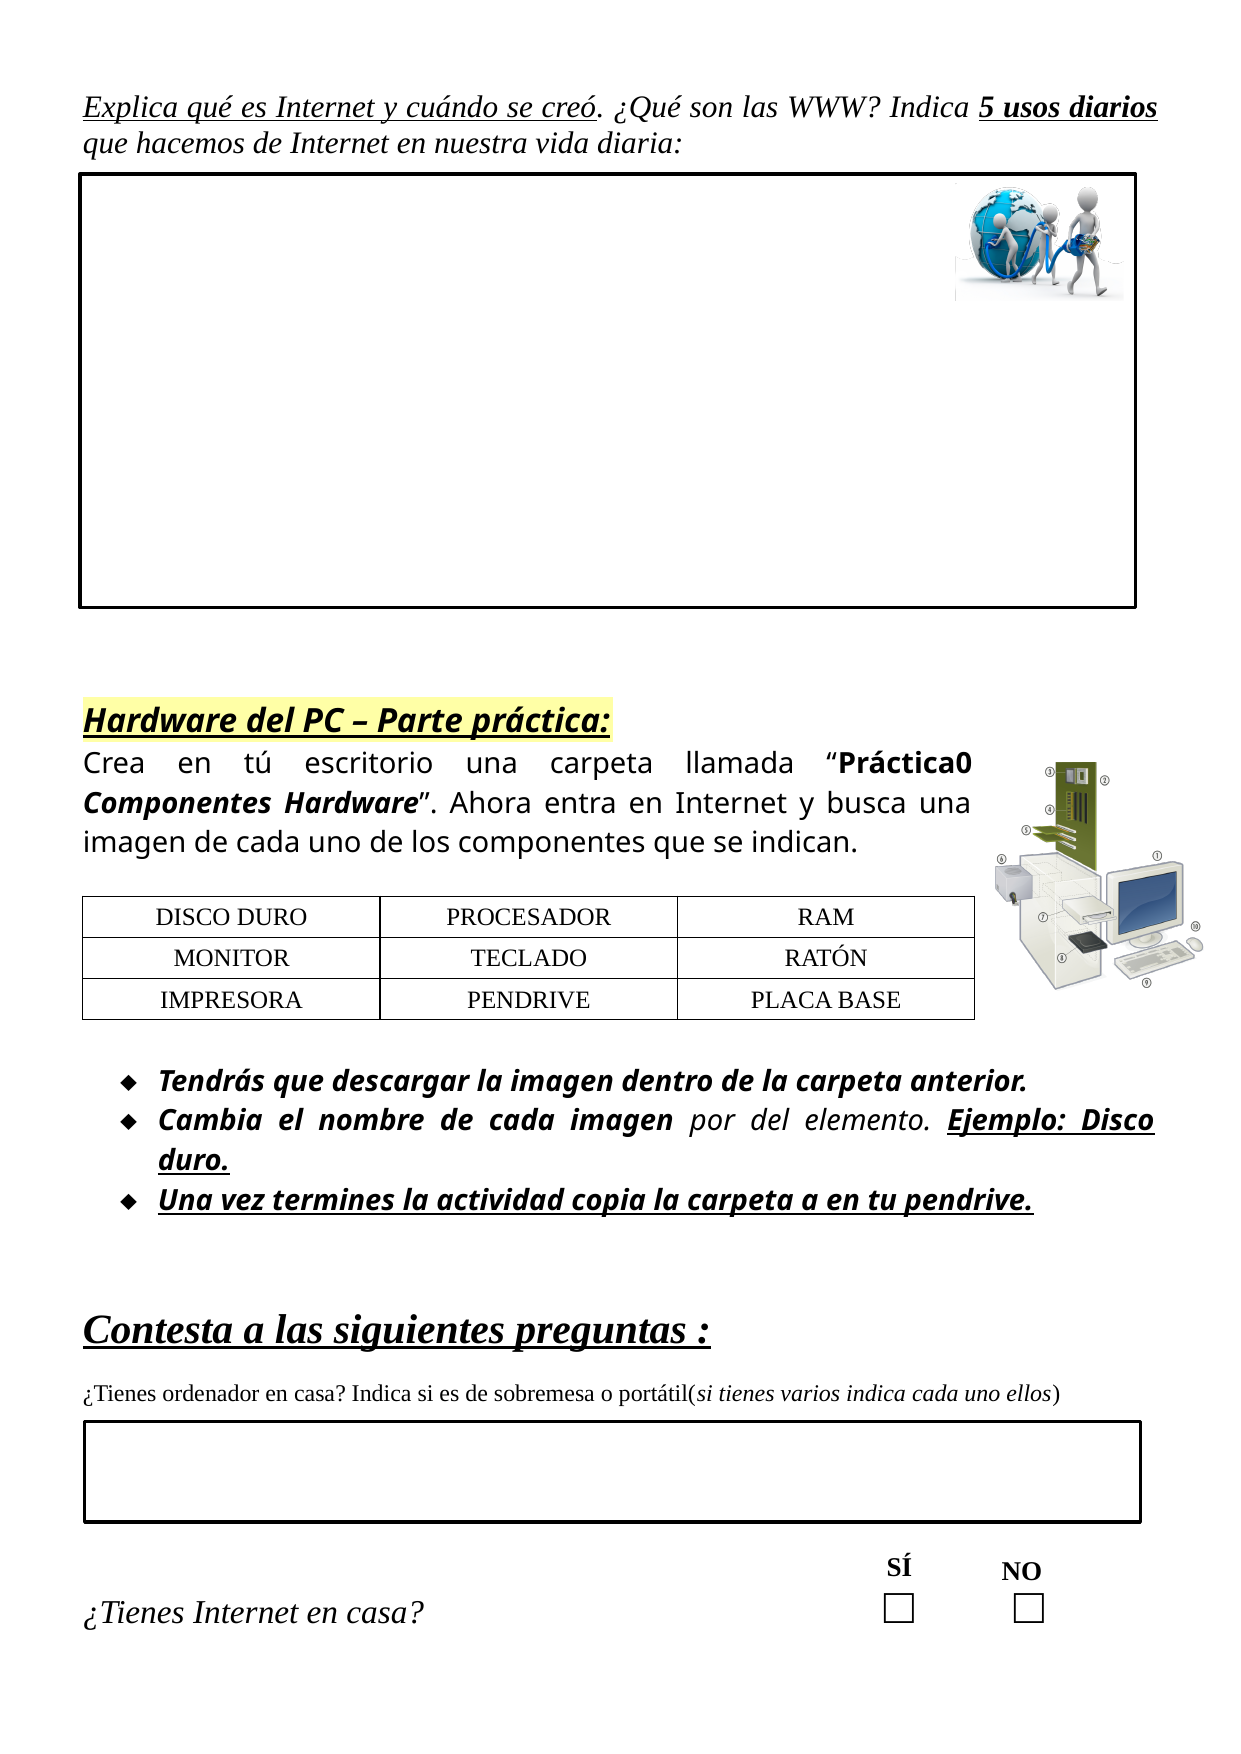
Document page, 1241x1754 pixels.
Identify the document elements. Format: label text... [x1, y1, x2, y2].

table_cell TECLADO [381, 938, 677, 978]
text Contesta a las siguientes preguntas : [83, 1305, 1157, 1353]
text Explica qué es Internet y cuándo se creó. ¿Qué son las WWW? Indica 5 usos diarios que hacemos de Internet en nuestra vida diaria: [83, 88, 1157, 160]
table_header DISCO DURO [83, 897, 379, 937]
table_cell RATÓN [678, 938, 974, 978]
text ¿Tienes ordenador en casa? Indica si es de sobremesa o portátil(si tienes varios indica cada uno ellos) [83, 1379, 1157, 1407]
table_cell MONITOR [83, 938, 379, 978]
table_cell IMPRESORA [83, 979, 379, 1019]
text Crea en tú escritorio una carpeta llamada “Práctica0 Componentes Hardware”. Ahora entra en Internet y busca una imagen de cada uno de los componentes que se indican. [83, 742, 1157, 861]
picture [990, 750, 1205, 996]
text ¿Tienes Internet en casa? □ □ [83, 1577, 1157, 1635]
list Cambia el nombre de cada imagen por del elemento. Ejemplo: Disco duro. [120, 1100, 1157, 1179]
table_header RAM [678, 897, 974, 937]
picture [955, 183, 1124, 301]
list Una vez termines la actividad copia la carpeta a en tu pendrive. [120, 1179, 1157, 1219]
list Tendrás que descargar la imagen dentro de la carpeta anterior. [120, 1060, 1157, 1100]
table_cell PENDRIVE [381, 979, 677, 1019]
table_cell PLACA BASE [678, 979, 974, 1019]
table_header PROCESADOR [381, 897, 677, 937]
text Hardware del PC – Parte práctica: [83, 697, 1157, 742]
